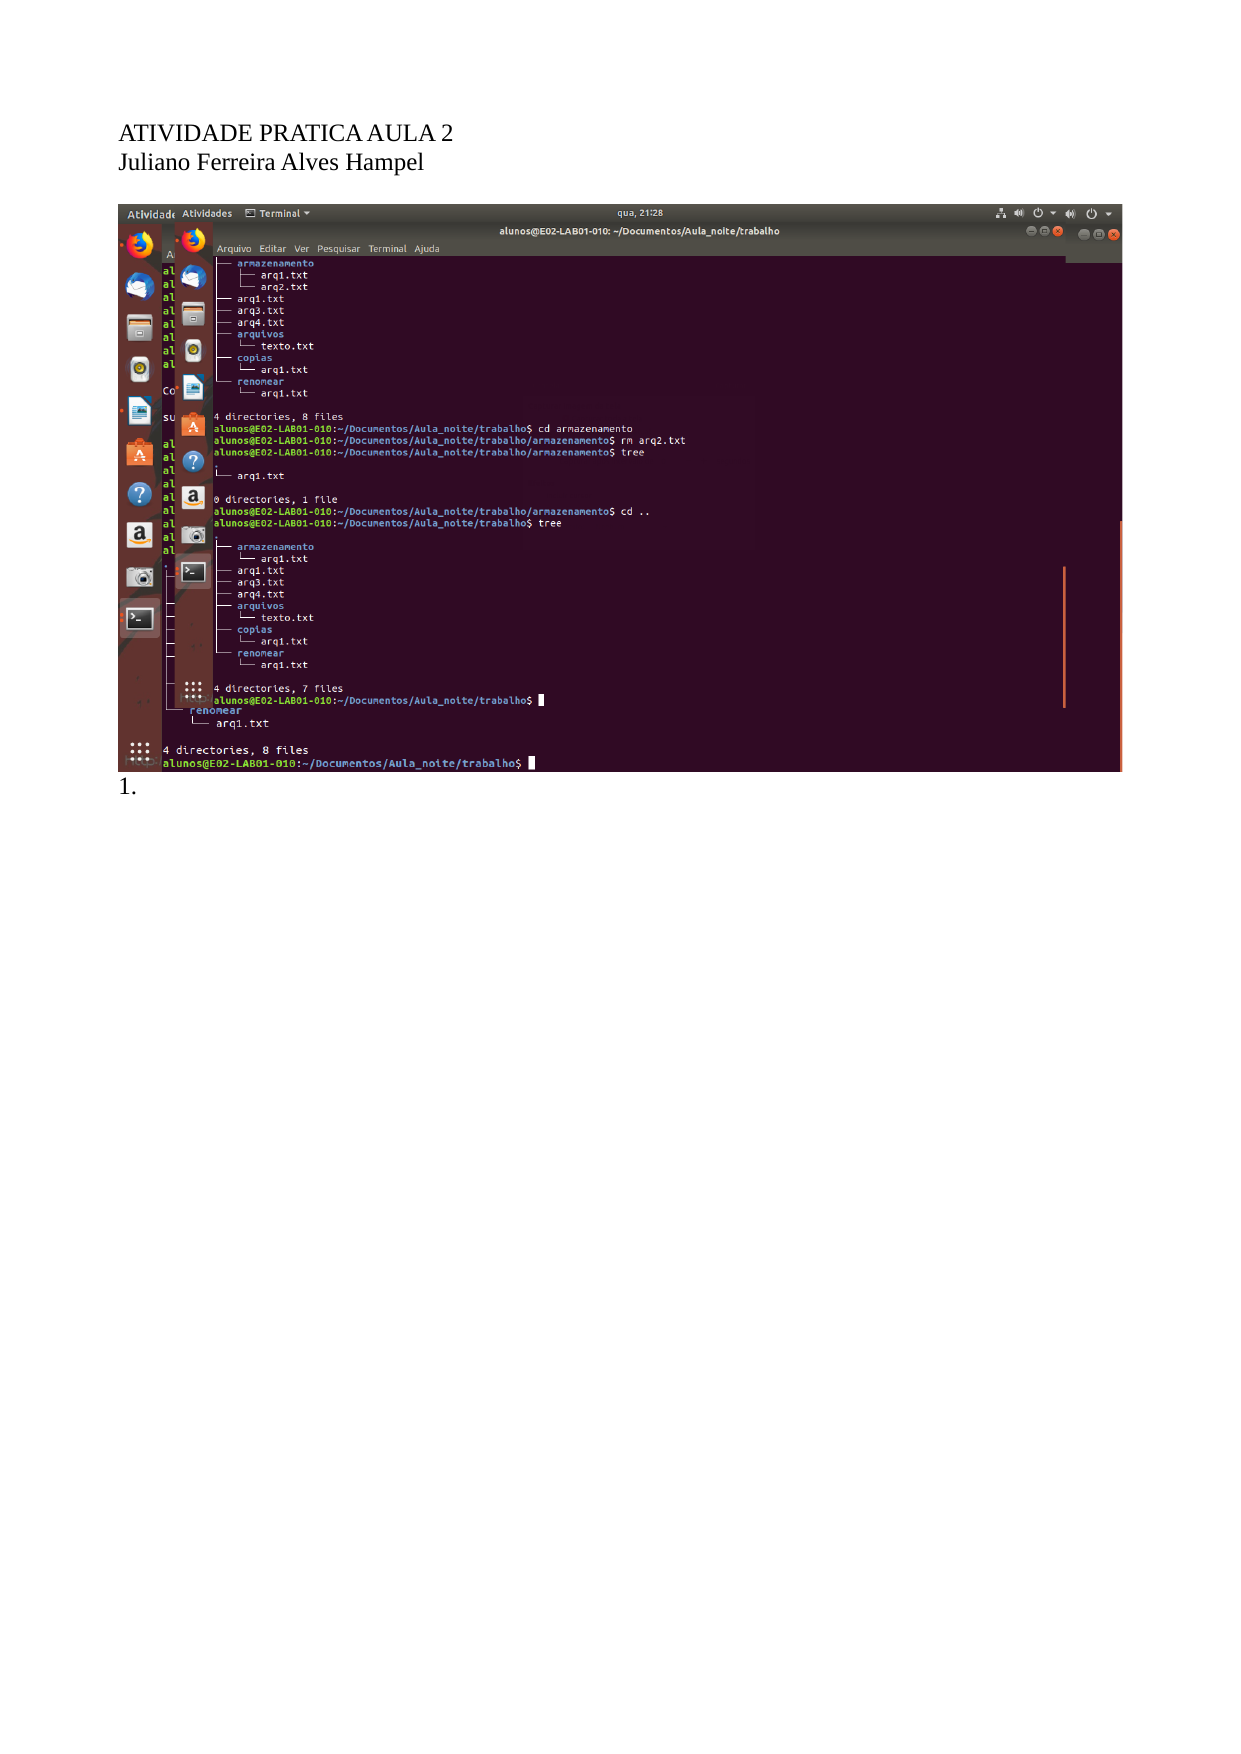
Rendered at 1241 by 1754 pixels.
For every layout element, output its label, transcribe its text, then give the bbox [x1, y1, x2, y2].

text 1. [118, 772, 1122, 800]
text Juliano Ferreira Alves Hampel [118, 147, 1122, 176]
picture [118, 204, 1123, 772]
text ATIVIDADE PRATICA AULA 2 [118, 118, 1122, 147]
